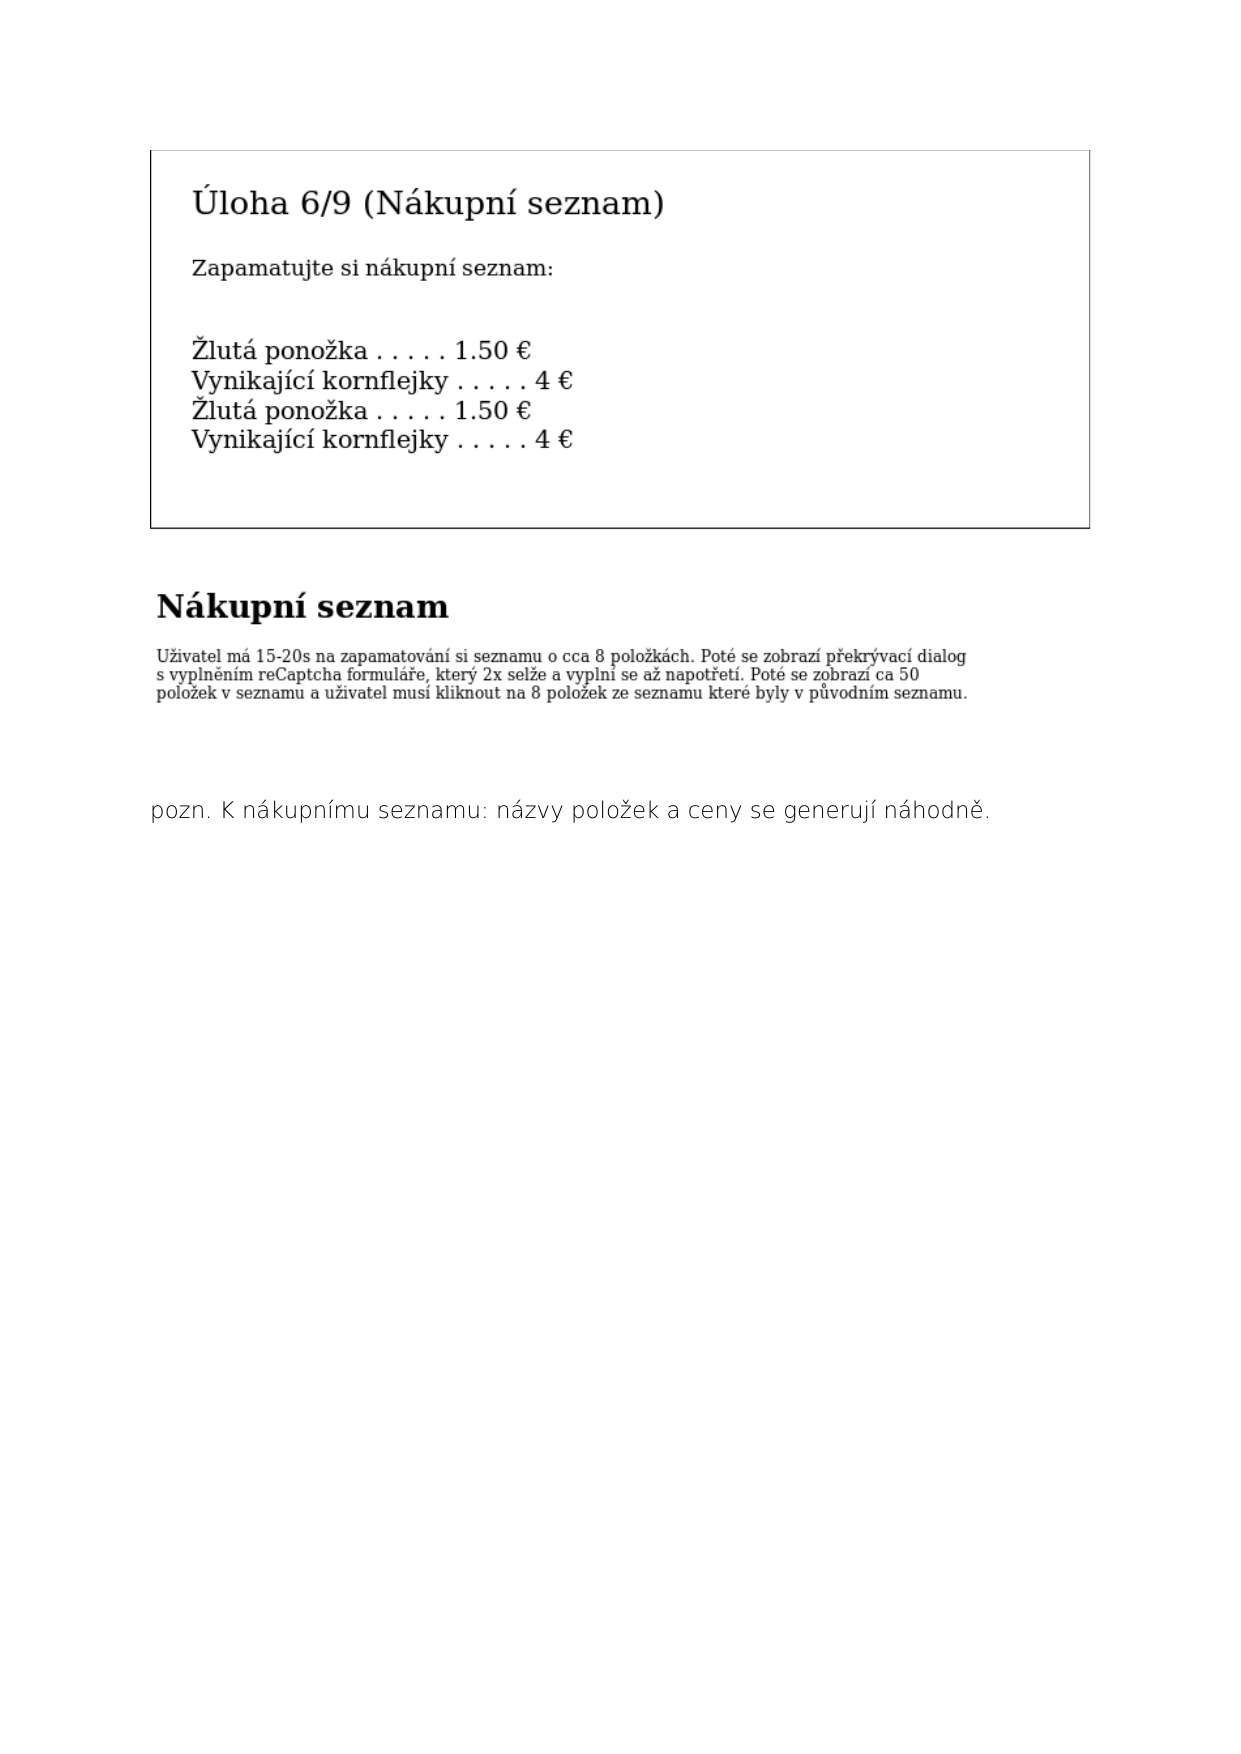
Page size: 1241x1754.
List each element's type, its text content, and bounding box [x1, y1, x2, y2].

picture [150, 150, 1091, 738]
text pozn. K nákupnímu seznamu: názvy položek a ceny se generují náhodně. [150, 798, 1090, 824]
